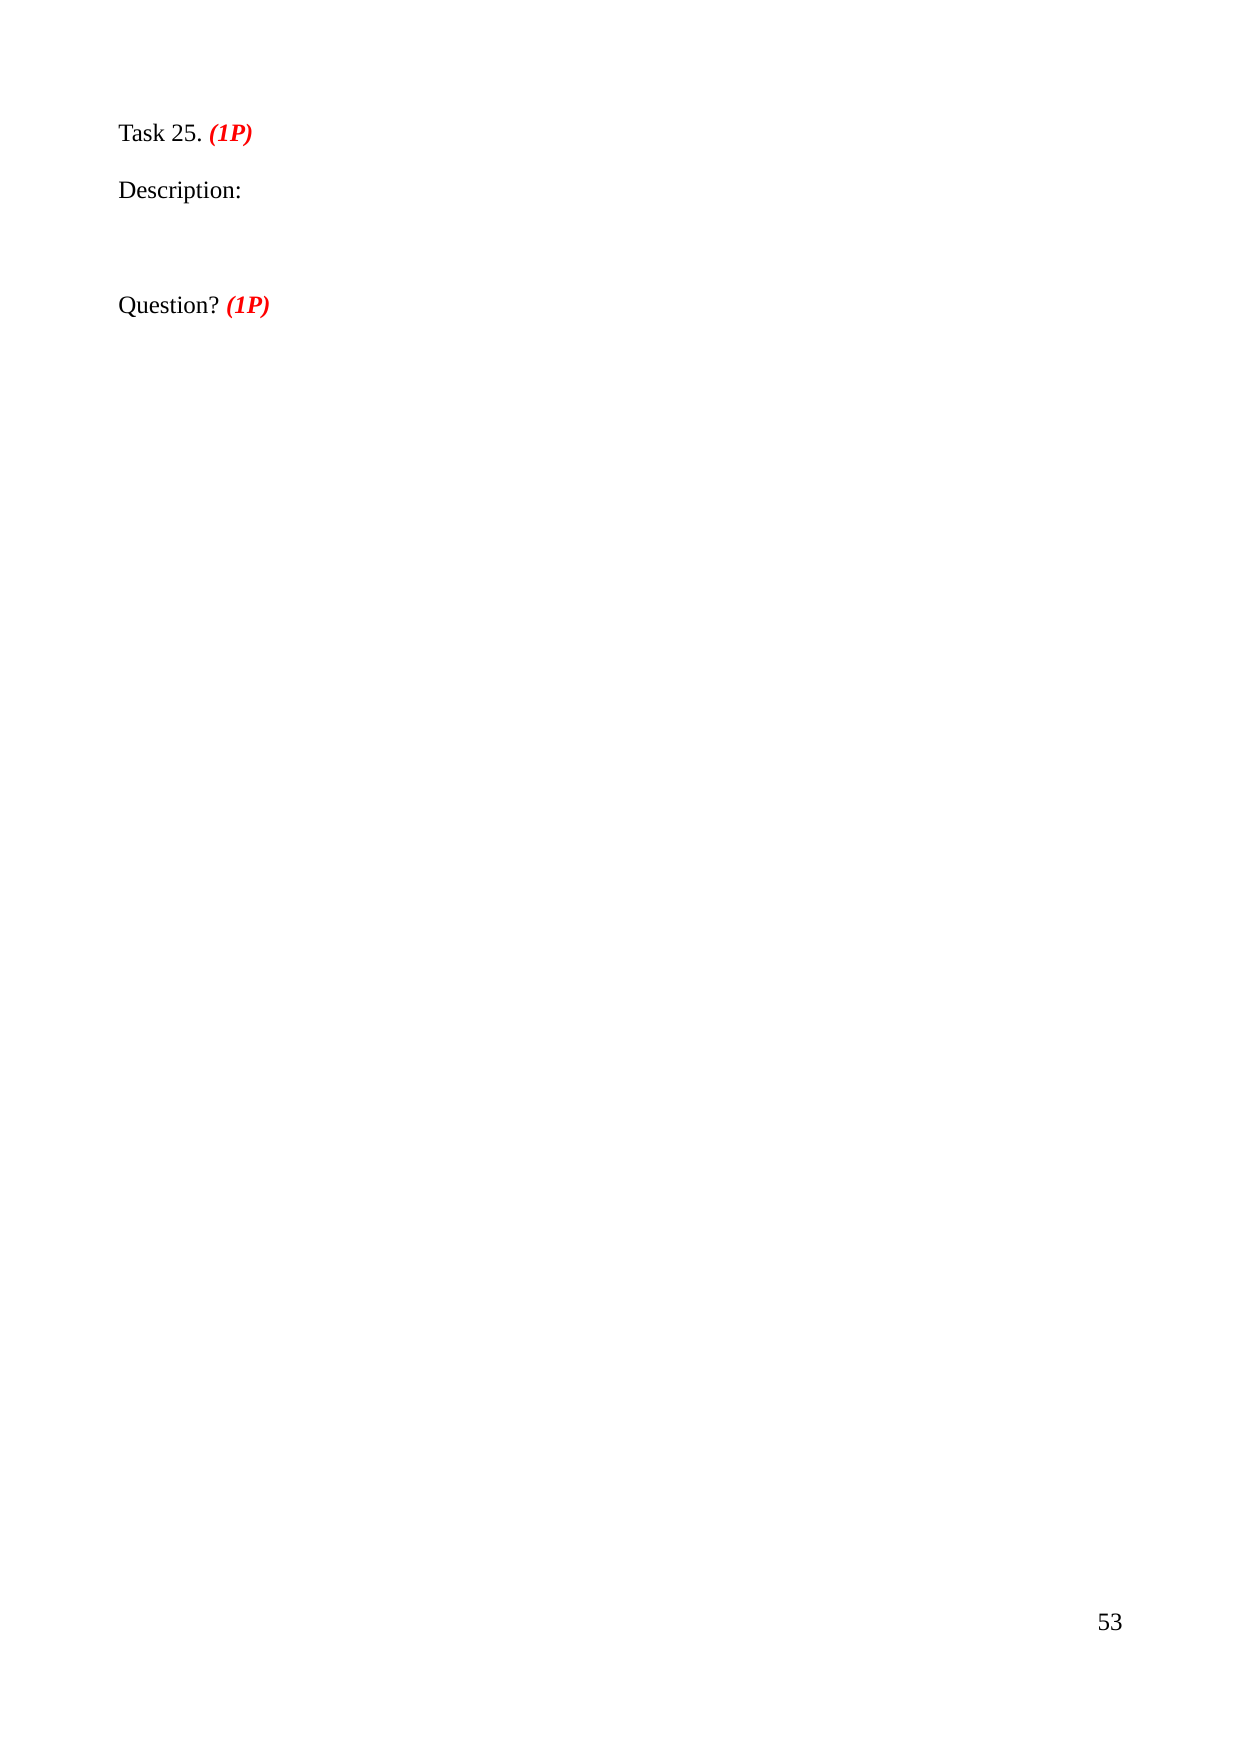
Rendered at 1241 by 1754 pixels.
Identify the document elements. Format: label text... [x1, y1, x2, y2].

text Task 25. (1P) [118, 118, 1122, 147]
text Question? (1P) [118, 291, 1122, 319]
text Description: [118, 176, 1122, 204]
